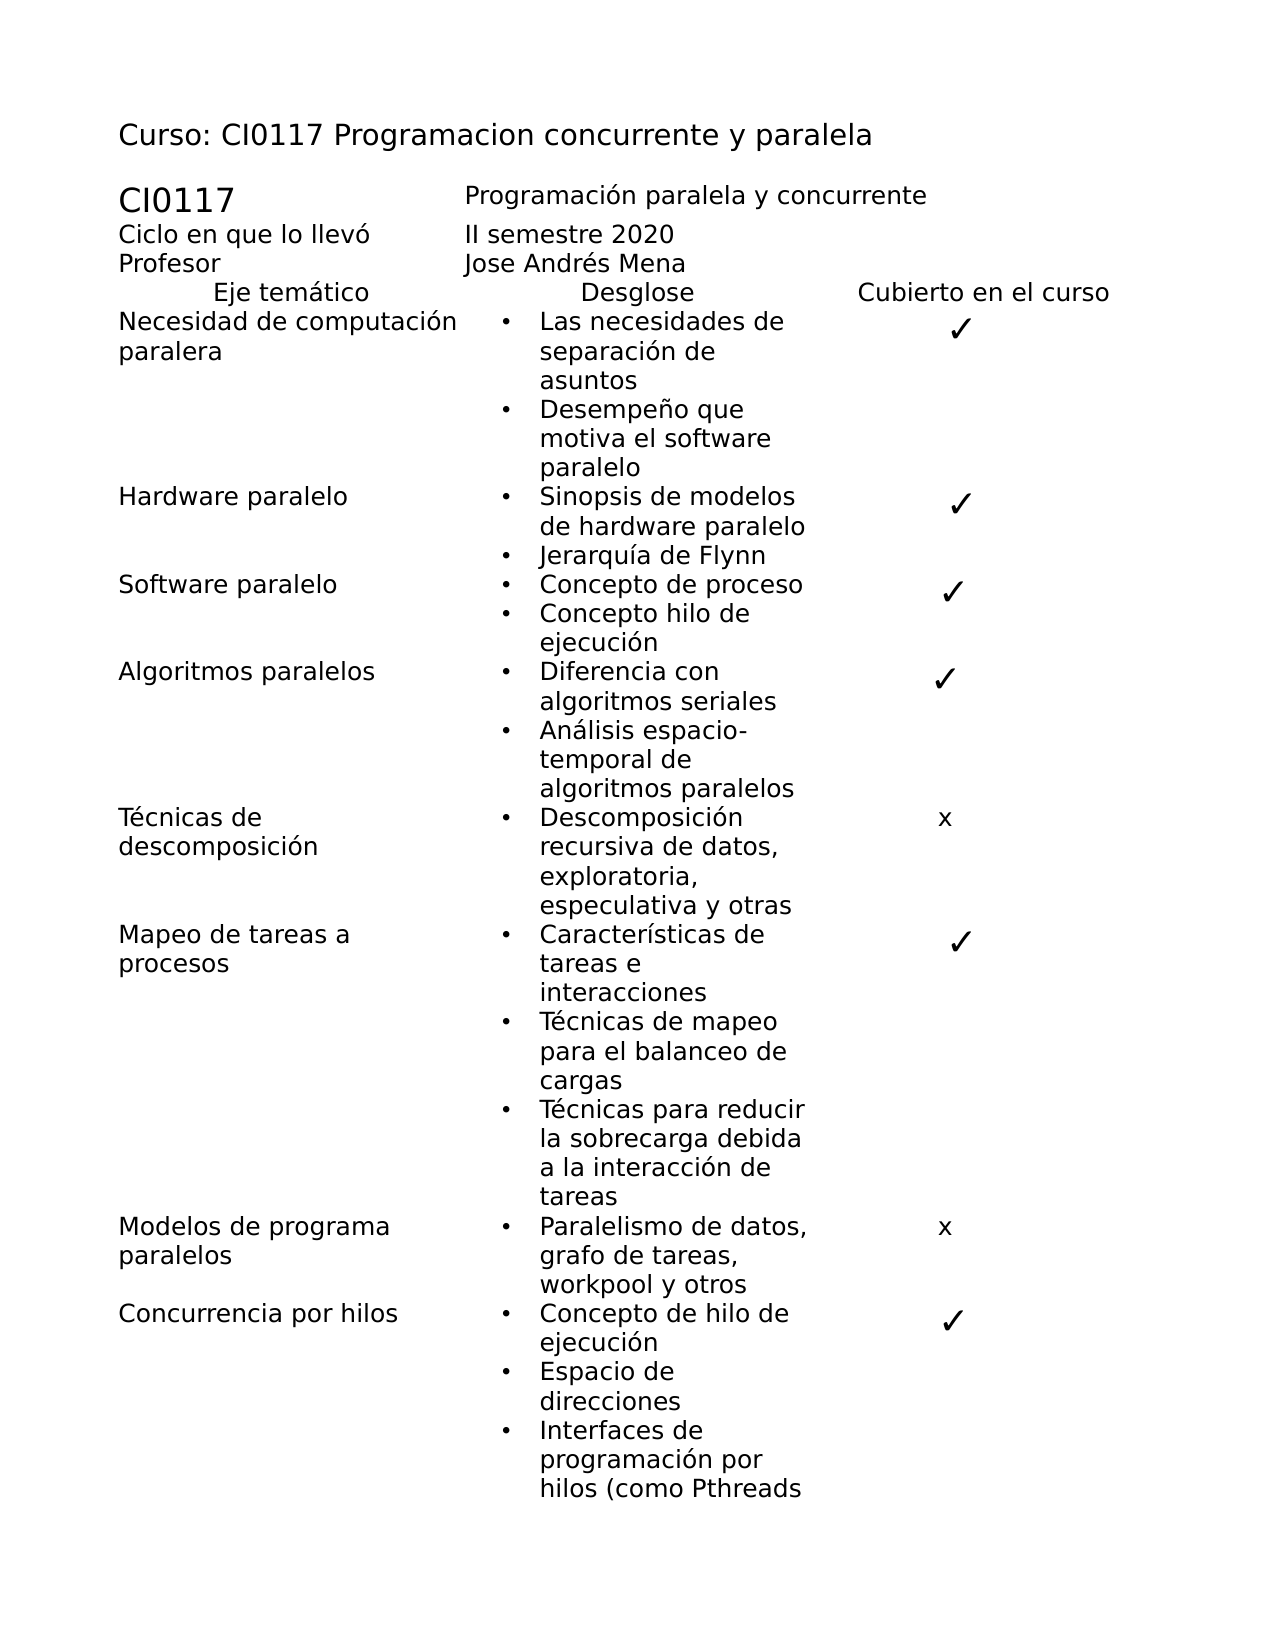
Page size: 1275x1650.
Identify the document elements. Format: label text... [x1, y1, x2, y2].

text Curso: CI0117 Programacion concurrente y paralela [118, 118, 1157, 152]
table_cell ✓ [811, 483, 1157, 570]
table_header Programación paralela y concurrente [464, 181, 1157, 220]
table_cell Eje temático [118, 279, 464, 308]
table_header CI0117 [118, 181, 464, 220]
table_cell ✓ [811, 570, 1157, 658]
table_cell Características de tareas e interacciones Técnicas de mapeo para el balanceo de cargas Técnicas para reducir la sobrecarga debida a la interacción de tareas [464, 920, 811, 1212]
table_cell Paralelismo de datos, grafo de tareas, workpool y otros [464, 1212, 811, 1299]
table_cell Concepto de proceso Concepto hilo de ejecución [464, 570, 811, 658]
table_cell x [811, 804, 1157, 920]
table_cell Cubierto en el curso [811, 279, 1157, 308]
table_cell x [811, 1212, 1157, 1299]
table_cell Diferencia con algoritmos seriales Análisis espacio-temporal de algoritmos paralelos [464, 658, 811, 803]
table_cell ✓ [811, 920, 1157, 1212]
table_cell Software paralelo [118, 570, 464, 658]
table_cell II semestre 2020 [464, 220, 1157, 249]
table_cell Concepto de hilo de ejecución Espacio de direcciones Interfaces de programación por hilos (como Pthreads [464, 1299, 811, 1503]
table_cell Modelos de programa paralelos [118, 1212, 464, 1299]
table_cell Algoritmos paralelos [118, 658, 464, 803]
table_cell ✓ [811, 308, 1157, 483]
table_cell Ciclo en que lo llevó [118, 220, 464, 249]
table_cell ✓ [811, 1299, 1157, 1503]
table_cell Desglose [464, 279, 811, 308]
table_cell Mapeo de tareas a procesos [118, 920, 464, 1212]
table_cell Concurrencia por hilos [118, 1299, 464, 1503]
table_cell Profesor [118, 249, 464, 278]
table_cell Sinopsis de modelos de hardware paralelo Jerarquía de Flynn [464, 483, 811, 570]
table_cell Las necesidades de separación de asuntos Desempeño que motiva el software paralelo [464, 308, 811, 483]
table_cell ✓ [811, 658, 1157, 803]
table_cell Necesidad de computación paralera [118, 308, 464, 483]
table_cell Descomposición recursiva de datos, exploratoria, especulativa y otras [464, 804, 811, 920]
table_cell Hardware paralelo [118, 483, 464, 570]
table_cell Técnicas de descomposición [118, 804, 464, 920]
table_cell Jose Andrés Mena [464, 249, 1157, 278]
